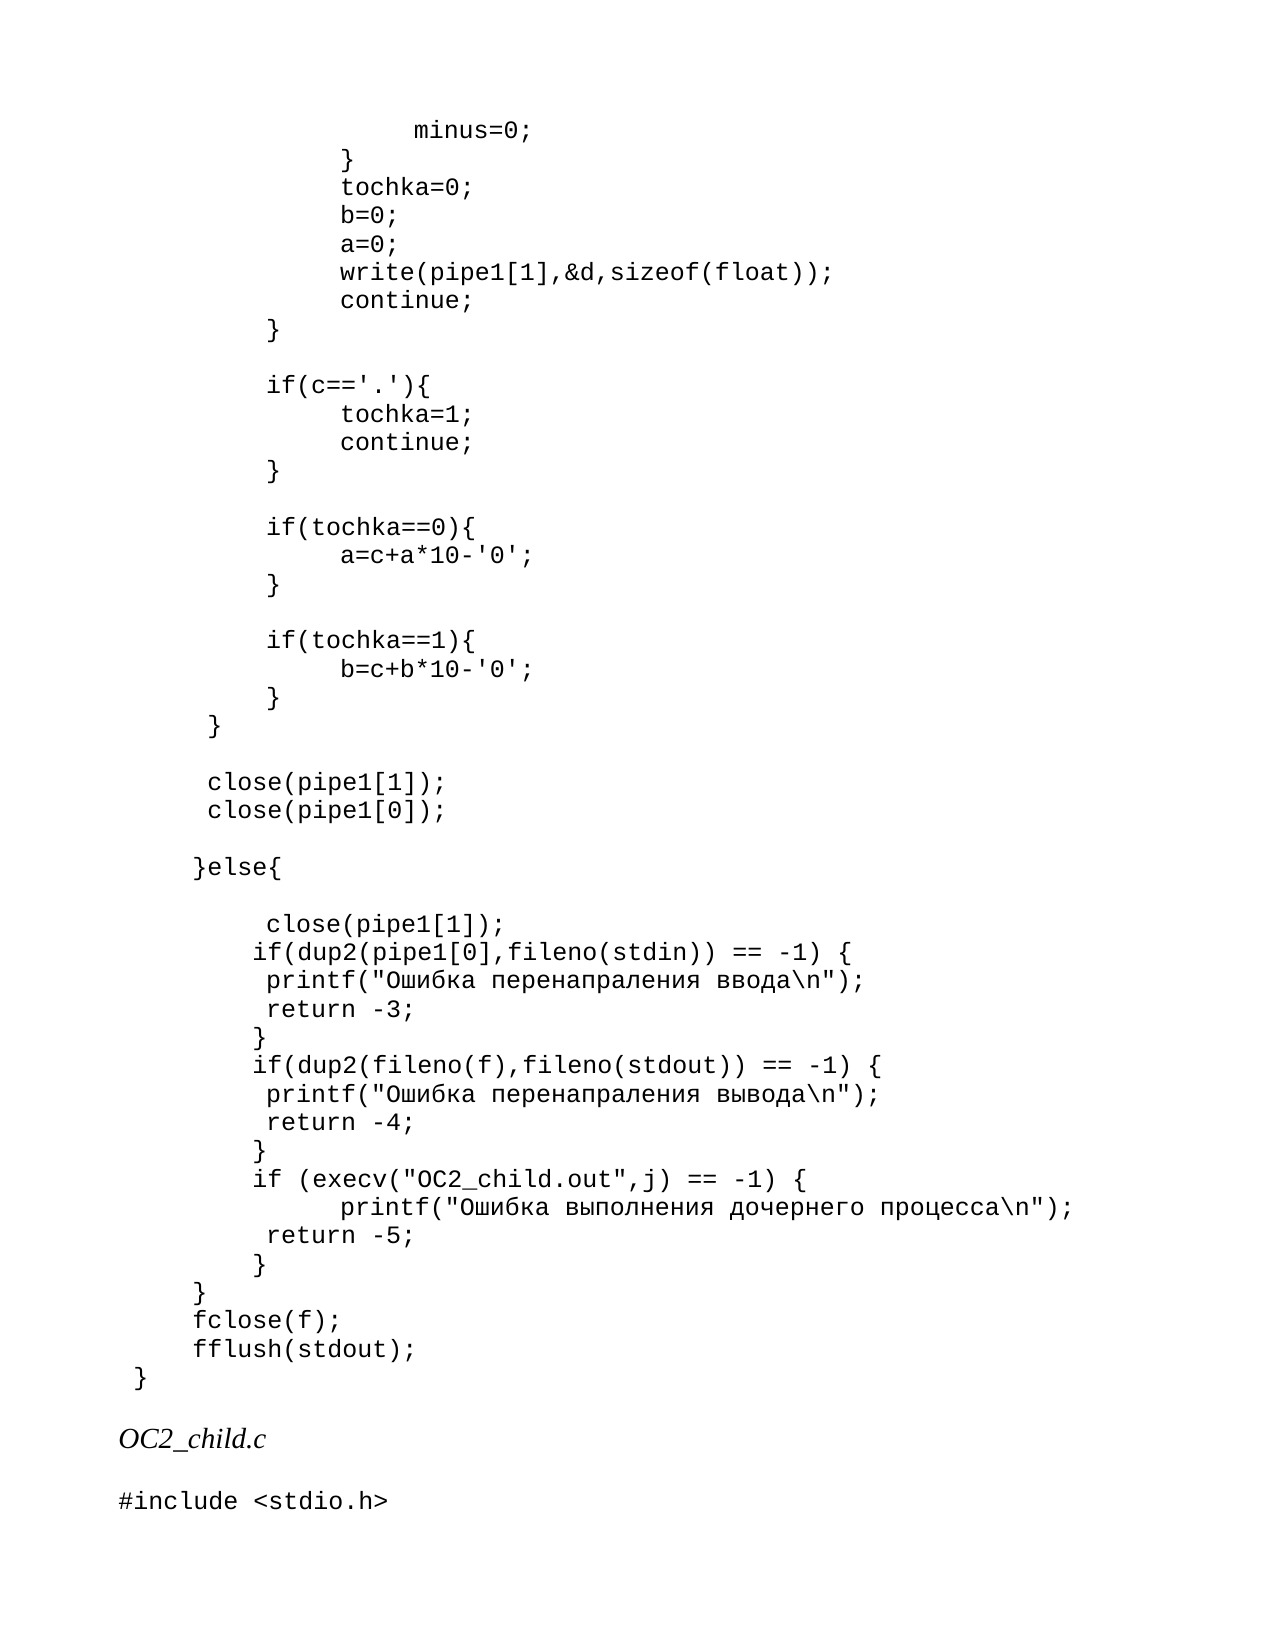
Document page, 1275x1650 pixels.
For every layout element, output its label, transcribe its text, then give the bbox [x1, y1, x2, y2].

text continue; [118, 430, 1157, 458]
text return -5; [118, 1223, 1157, 1251]
text return -4; [118, 1110, 1157, 1138]
text if (execv("OC2_child.out",j) == -1) { [118, 1166, 1157, 1195]
text close(pipe1[1]); [118, 911, 1157, 940]
text fclose(f); [118, 1308, 1157, 1336]
text printf("Ошибка перенапраления вывода\n"); [118, 1081, 1157, 1110]
text printf("Ошибка перенапраления ввода\n"); [118, 968, 1157, 996]
text close(pipe1[1]); [118, 770, 1157, 798]
text write(pipe1[1],&d,sizeof(float)); [118, 260, 1157, 288]
text OC2_child.c [118, 1421, 1157, 1455]
text } [118, 1251, 1157, 1280]
text } [118, 685, 1157, 713]
text b=0; [118, 203, 1157, 231]
text printf("Ошибка выполнения дочернего процесса\n"); [118, 1195, 1157, 1223]
text close(pipe1[0]); [118, 798, 1157, 826]
text if(dup2(fileno(f),fileno(stdout)) == -1) { [118, 1053, 1157, 1081]
text } [118, 1280, 1157, 1308]
text a=c+a*10-'0'; [118, 543, 1157, 571]
text } [118, 1365, 1157, 1393]
text b=c+b*10-'0'; [118, 656, 1157, 685]
text } [118, 1025, 1157, 1053]
text if(c=='.'){ [118, 373, 1157, 401]
text if(dup2(pipe1[0],fileno(stdin)) == -1) { [118, 940, 1157, 968]
text #include <stdio.h> [118, 1488, 1157, 1517]
text a=0; [118, 231, 1157, 260]
text if(tochka==0){ [118, 515, 1157, 543]
text return -3; [118, 996, 1157, 1025]
text if(tochka==1){ [118, 628, 1157, 656]
text } [118, 458, 1157, 486]
text minus=0; [118, 118, 1157, 146]
text } [118, 713, 1157, 741]
text tochka=1; [118, 401, 1157, 430]
text }else{ [118, 855, 1157, 883]
text } [118, 146, 1157, 175]
text fflush(stdout); [118, 1336, 1157, 1365]
text tochka=0; [118, 175, 1157, 203]
text } [118, 1138, 1157, 1166]
text } [118, 571, 1157, 600]
text } [118, 316, 1157, 345]
text continue; [118, 288, 1157, 316]
